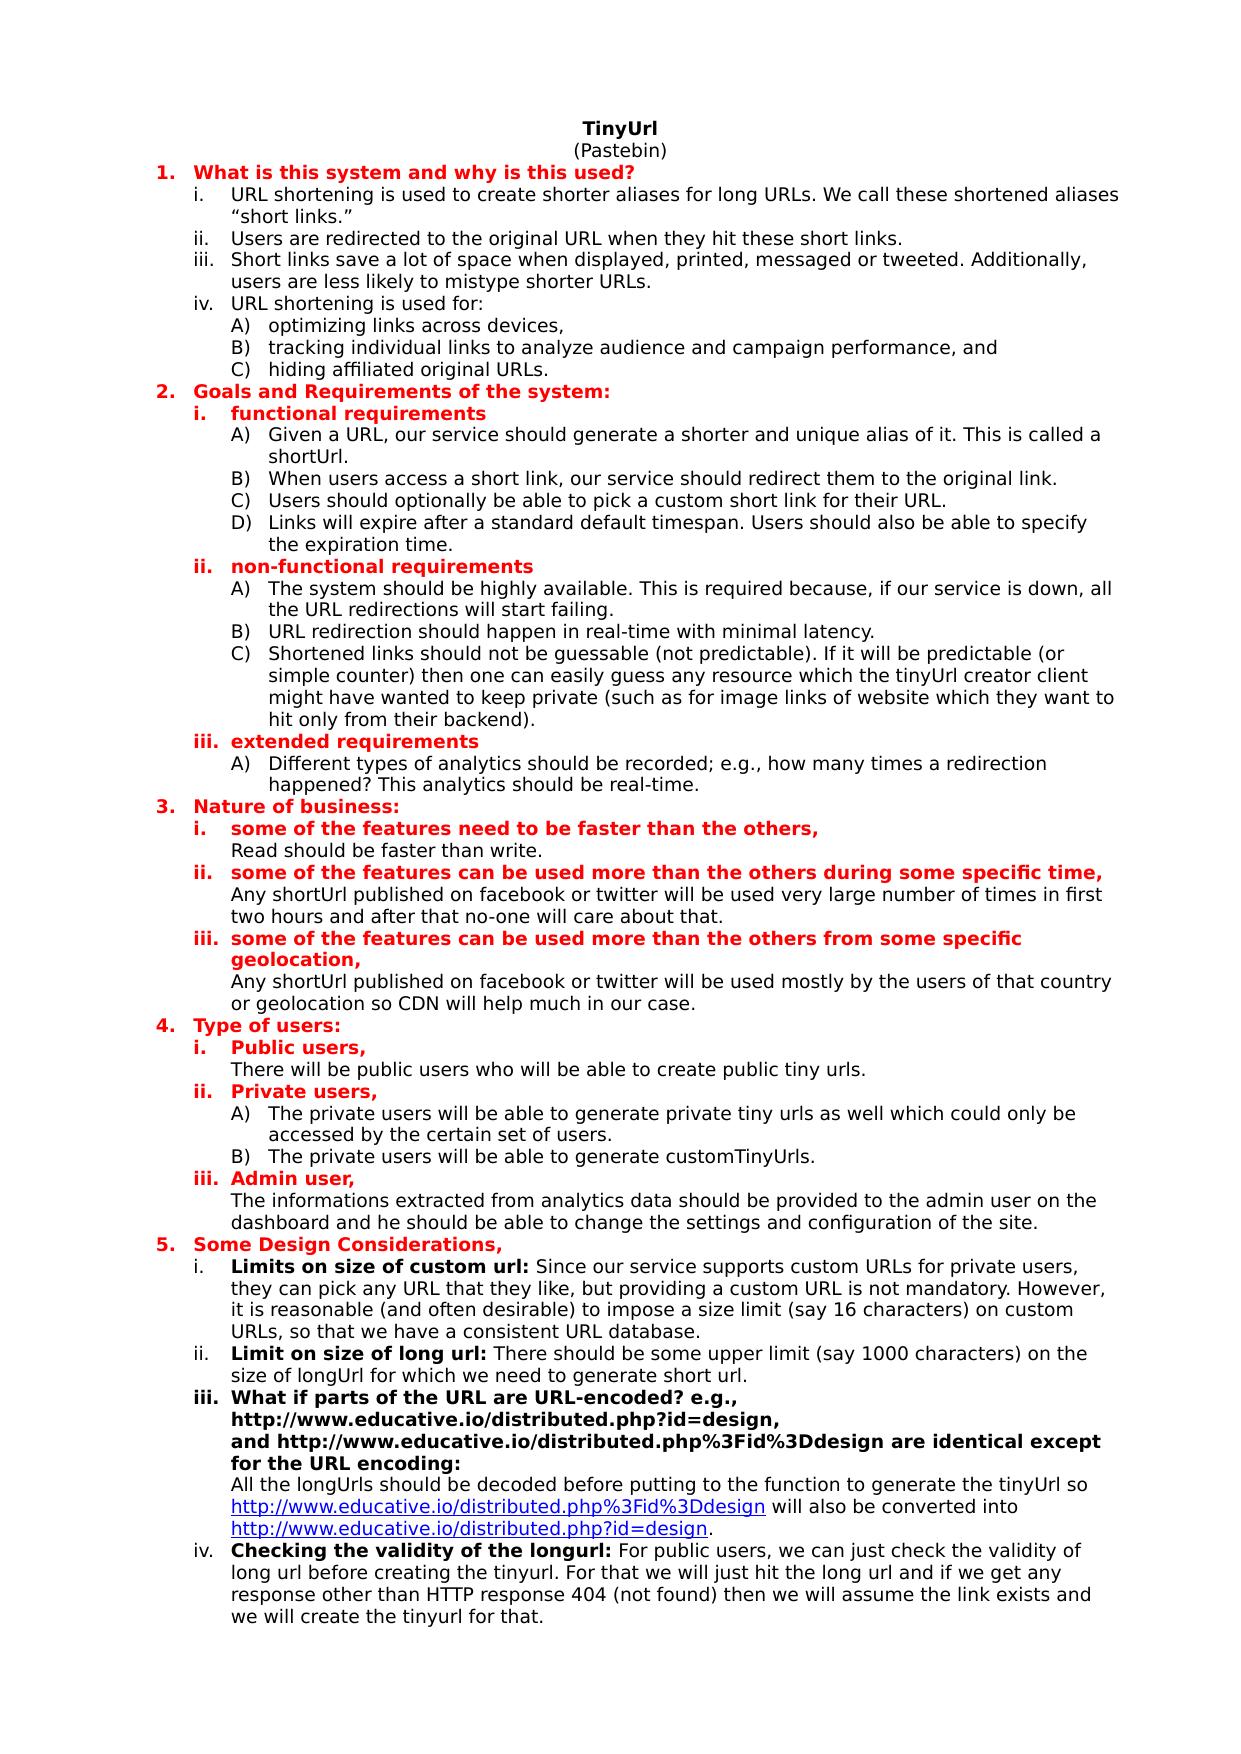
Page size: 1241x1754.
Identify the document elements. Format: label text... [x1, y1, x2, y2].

list Short links save a lot of space when displayed, printed, messaged or tweeted. Additionally, users are less likely to mistype shorter URLs. [193, 249, 1122, 293]
list Type of users: [156, 1015, 1122, 1037]
list Checking the validity of the longurl: For public users, we can just check the validity of long url before creating the tinyurl. For that we will just hit the long url and if we get any response other than HTTP response 404 (not found) then we will assume the link exists and we will create the tinyurl for that. [193, 1540, 1122, 1627]
list Goals and Requirements of the system: [156, 381, 1122, 402]
list Any shortUrl published on facebook or twitter will be used mostly by the users of that country or geolocation so CDN will help much in our case. [193, 971, 1122, 1015]
list Public users, [193, 1037, 1122, 1059]
list extended requirements [193, 731, 1122, 752]
list hiding affiliated original URLs. [231, 359, 1122, 381]
list All the longUrls should be decoded before putting to the function to generate the tinyUrl so http://www.educative.io/distributed.php%3Fid%3Ddesign will also be converted into http://www.educative.io/distributed.php?id=design. [193, 1474, 1122, 1540]
list Users are redirected to the original URL when they hit these short links. [193, 227, 1122, 249]
list There will be public users who will be able to create public tiny urls. [193, 1059, 1122, 1081]
list Different types of analytics should be recorded; e.g., how many times a redirection happened? This analytics should be real-time. [231, 752, 1122, 796]
list The system should be highly available. This is required because, if our service is down, all the URL redirections will start failing. [231, 577, 1122, 621]
list Some Design Considerations, [156, 1234, 1122, 1256]
list Read should be faster than write. [193, 840, 1122, 862]
list Links will expire after a standard default timespan. Users should also be able to specify the expiration time. [231, 512, 1122, 556]
list Any shortUrl published on facebook or twitter will be used very large number of times in first two hours and after that no-one will care about that. [193, 884, 1122, 927]
list some of the features can be used more than the others during some specific time, [193, 862, 1122, 884]
list When users access a short link, our service should redirect them to the original link. [231, 468, 1122, 490]
text (Pastebin) [118, 140, 1122, 162]
list What is this system and why is this used? [156, 162, 1122, 184]
list The private users will be able to generate private tiny urls as well which could only be accessed by the certain set of users. [231, 1102, 1122, 1146]
list Limits on size of custom url: Since our service supports custom URLs for private users, they can pick any URL that they like, but providing a custom URL is not mandatory. However, it is reasonable (and often desirable) to impose a size limit (say 16 characters) on custom URLs, so that we have a consistent URL database. [193, 1256, 1122, 1343]
list What if parts of the URL are URL-encoded? e.g., http://www.educative.io/distributed.php?id=design, and http://www.educative.io/distributed.php%3Fid%3Ddesign are identical except for the URL encoding: [193, 1387, 1122, 1474]
list Nature of business: [156, 796, 1122, 818]
list Users should optionally be able to pick a custom short link for their URL. [231, 490, 1122, 512]
list functional requirements [193, 402, 1122, 424]
list tracking individual links to analyze audience and campaign performance, and [231, 337, 1122, 359]
list Admin user, [193, 1168, 1122, 1190]
list The informations extracted from analytics data should be provided to the admin user on the dashboard and he should be able to change the settings and configuration of the site. [193, 1190, 1122, 1234]
list Private users, [193, 1081, 1122, 1102]
list non-functional requirements [193, 556, 1122, 577]
list Given a URL, our service should generate a shorter and unique alias of it. This is called a shortUrl. [231, 424, 1122, 468]
list some of the features can be used more than the others from some specific geolocation, [193, 927, 1122, 971]
list The private users will be able to generate customTinyUrls. [231, 1146, 1122, 1168]
list optimizing links across devices, [231, 315, 1122, 337]
list Shortened links should not be guessable (not predictable). If it will be predictable (or simple counter) then one can easily guess any resource which the tinyUrl creator client might have wanted to keep private (such as for image links of website which they want to hit only from their backend). [231, 643, 1122, 731]
list URL shortening is used to create shorter aliases for long URLs. We call these shortened aliases “short links.” [193, 184, 1122, 227]
list URL shortening is used for: [193, 293, 1122, 315]
list some of the features need to be faster than the others, [193, 818, 1122, 840]
list Limit on size of long url: There should be some upper limit (say 1000 characters) on the size of longUrl for which we need to generate short url. [193, 1343, 1122, 1387]
list URL redirection should happen in real-time with minimal latency. [231, 621, 1122, 643]
text TinyUrl [118, 118, 1122, 140]
